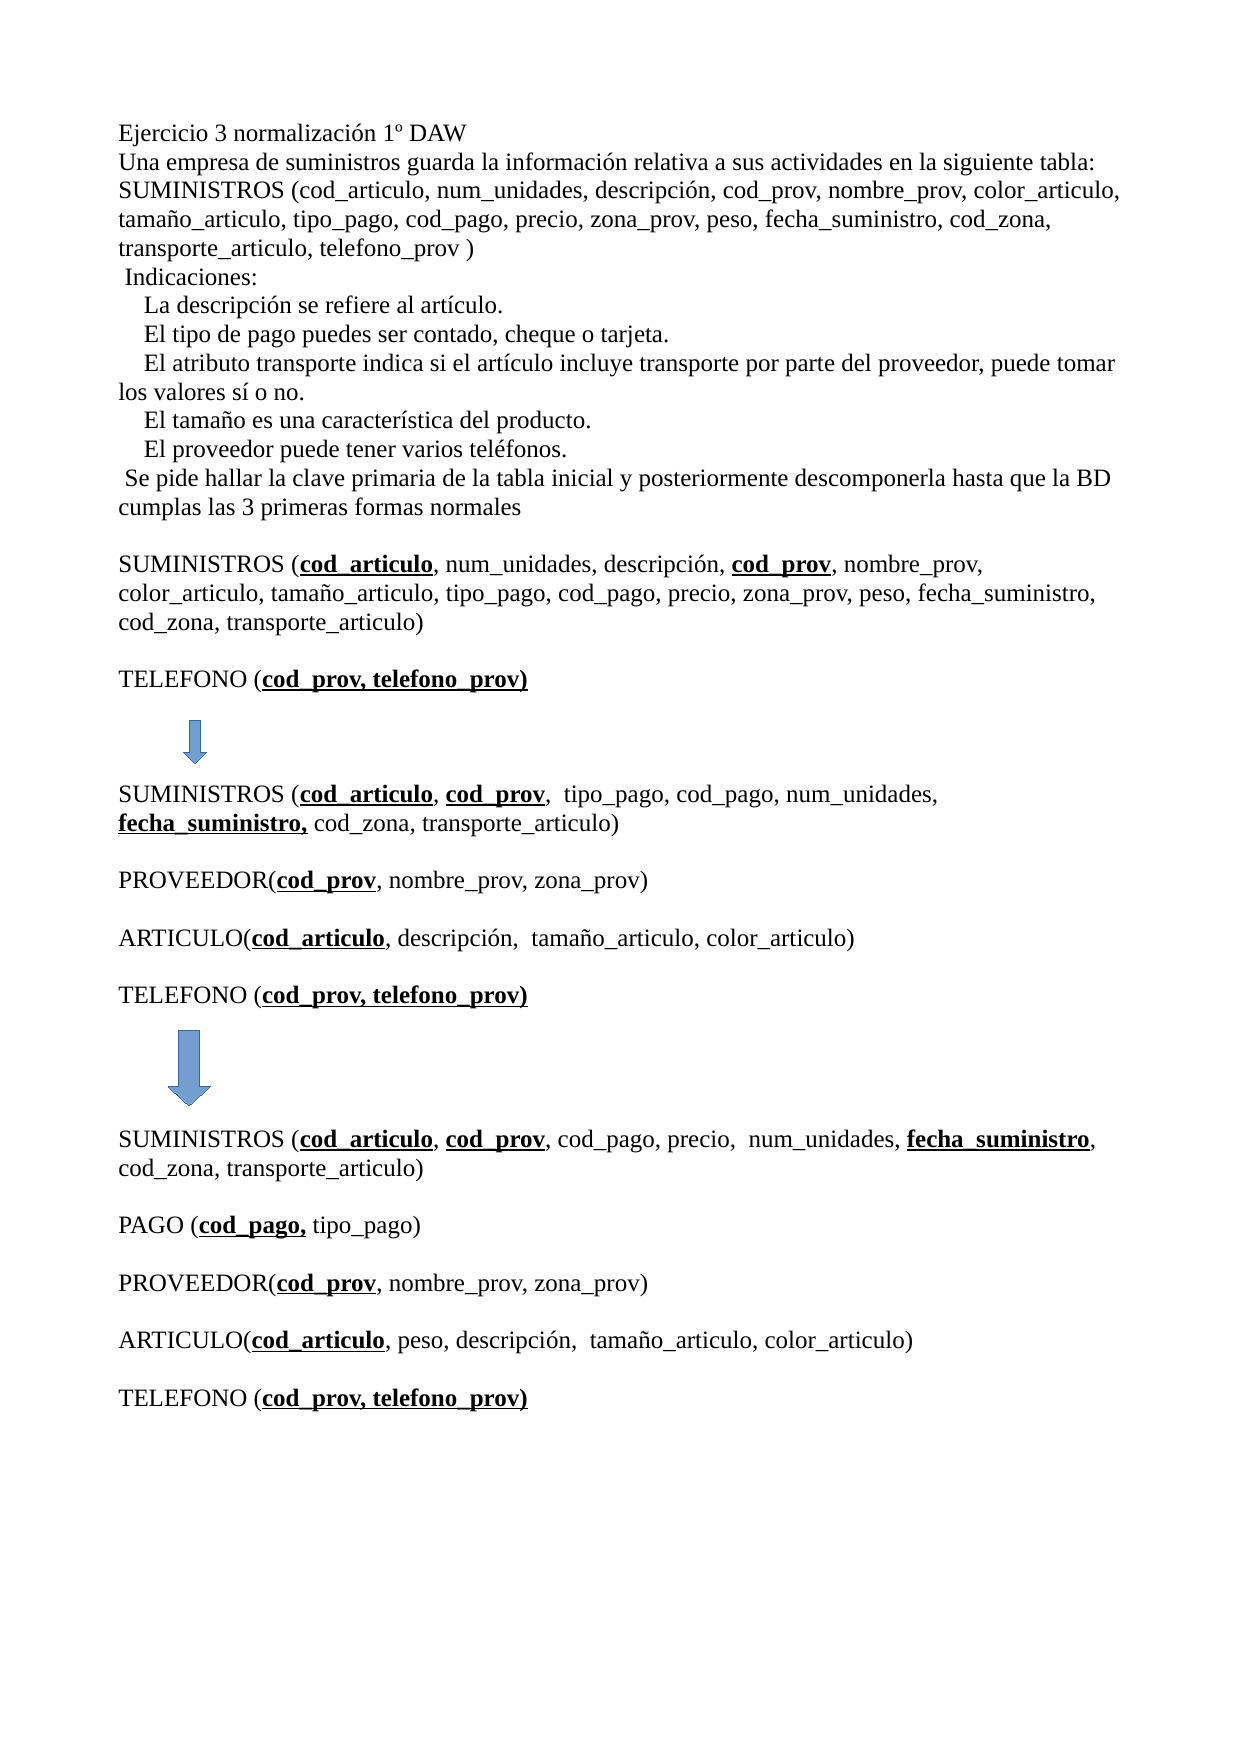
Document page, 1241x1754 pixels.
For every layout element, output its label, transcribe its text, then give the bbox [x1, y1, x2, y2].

text PROVEEDOR(cod_prov, nombre_prov, zona_prov) [118, 866, 1122, 894]
text  El proveedor puede tener varios teléfonos. [118, 434, 1122, 463]
text PAGO (cod_pago, tipo_pago) [118, 1211, 1122, 1239]
text Una empresa de suministros guarda la información relativa a sus actividades en la siguiente tabla: SUMINISTROS (cod_articulo, num_unidades, descripción, cod_prov, nombre_prov, color_articulo, tamaño_articulo, tipo_pago, cod_pago, precio, zona_prov, peso, fecha_suministro, cod_zona, transporte_articulo, telefono_prov ) [118, 147, 1122, 262]
text  El atributo transporte indica si el artículo incluye transporte por parte del proveedor, puede tomar los valores sí o no. [118, 348, 1122, 406]
text SUMINISTROS (cod_articulo, num_unidades, descripción, cod_prov, nombre_prov, color_articulo, tamaño_articulo, tipo_pago, cod_pago, precio, zona_prov, peso, fecha_suministro, cod_zona, transporte_articulo) [118, 549, 1122, 636]
text  El tipo de pago puedes ser contado, cheque o tarjeta. [118, 319, 1122, 348]
text TELEFONO (cod_prov, telefono_prov) [118, 1383, 1122, 1412]
text TELEFONO (cod_prov, telefono_prov) [118, 664, 1122, 693]
text Indicaciones: [118, 262, 1122, 291]
text  El tamaño es una característica del producto. [118, 406, 1122, 434]
text Se pide hallar la clave primaria de la tabla inicial y posteriormente descomponerla hasta que la BD cumplas las 3 primeras formas normales [118, 463, 1122, 521]
text SUMINISTROS (cod_articulo, cod_prov, tipo_pago, cod_pago, num_unidades, fecha_suministro, cod_zona, transporte_articulo) [118, 779, 1122, 837]
text SUMINISTROS (cod_articulo, cod_prov, cod_pago, precio, num_unidades, fecha_suministro, cod_zona, transporte_articulo) [118, 1124, 1122, 1182]
text ARTICULO(cod_articulo, descripción, tamaño_articulo, color_articulo) [118, 923, 1122, 952]
text ARTICULO(cod_articulo, peso, descripción, tamaño_articulo, color_articulo) [118, 1326, 1122, 1354]
text Ejercicio 3 normalización 1º DAW [118, 118, 1122, 147]
text PROVEEDOR(cod_prov, nombre_prov, zona_prov) [118, 1268, 1122, 1297]
text  La descripción se refiere al artículo. [118, 291, 1122, 319]
text TELEFONO (cod_prov, telefono_prov) [118, 981, 1122, 1009]
